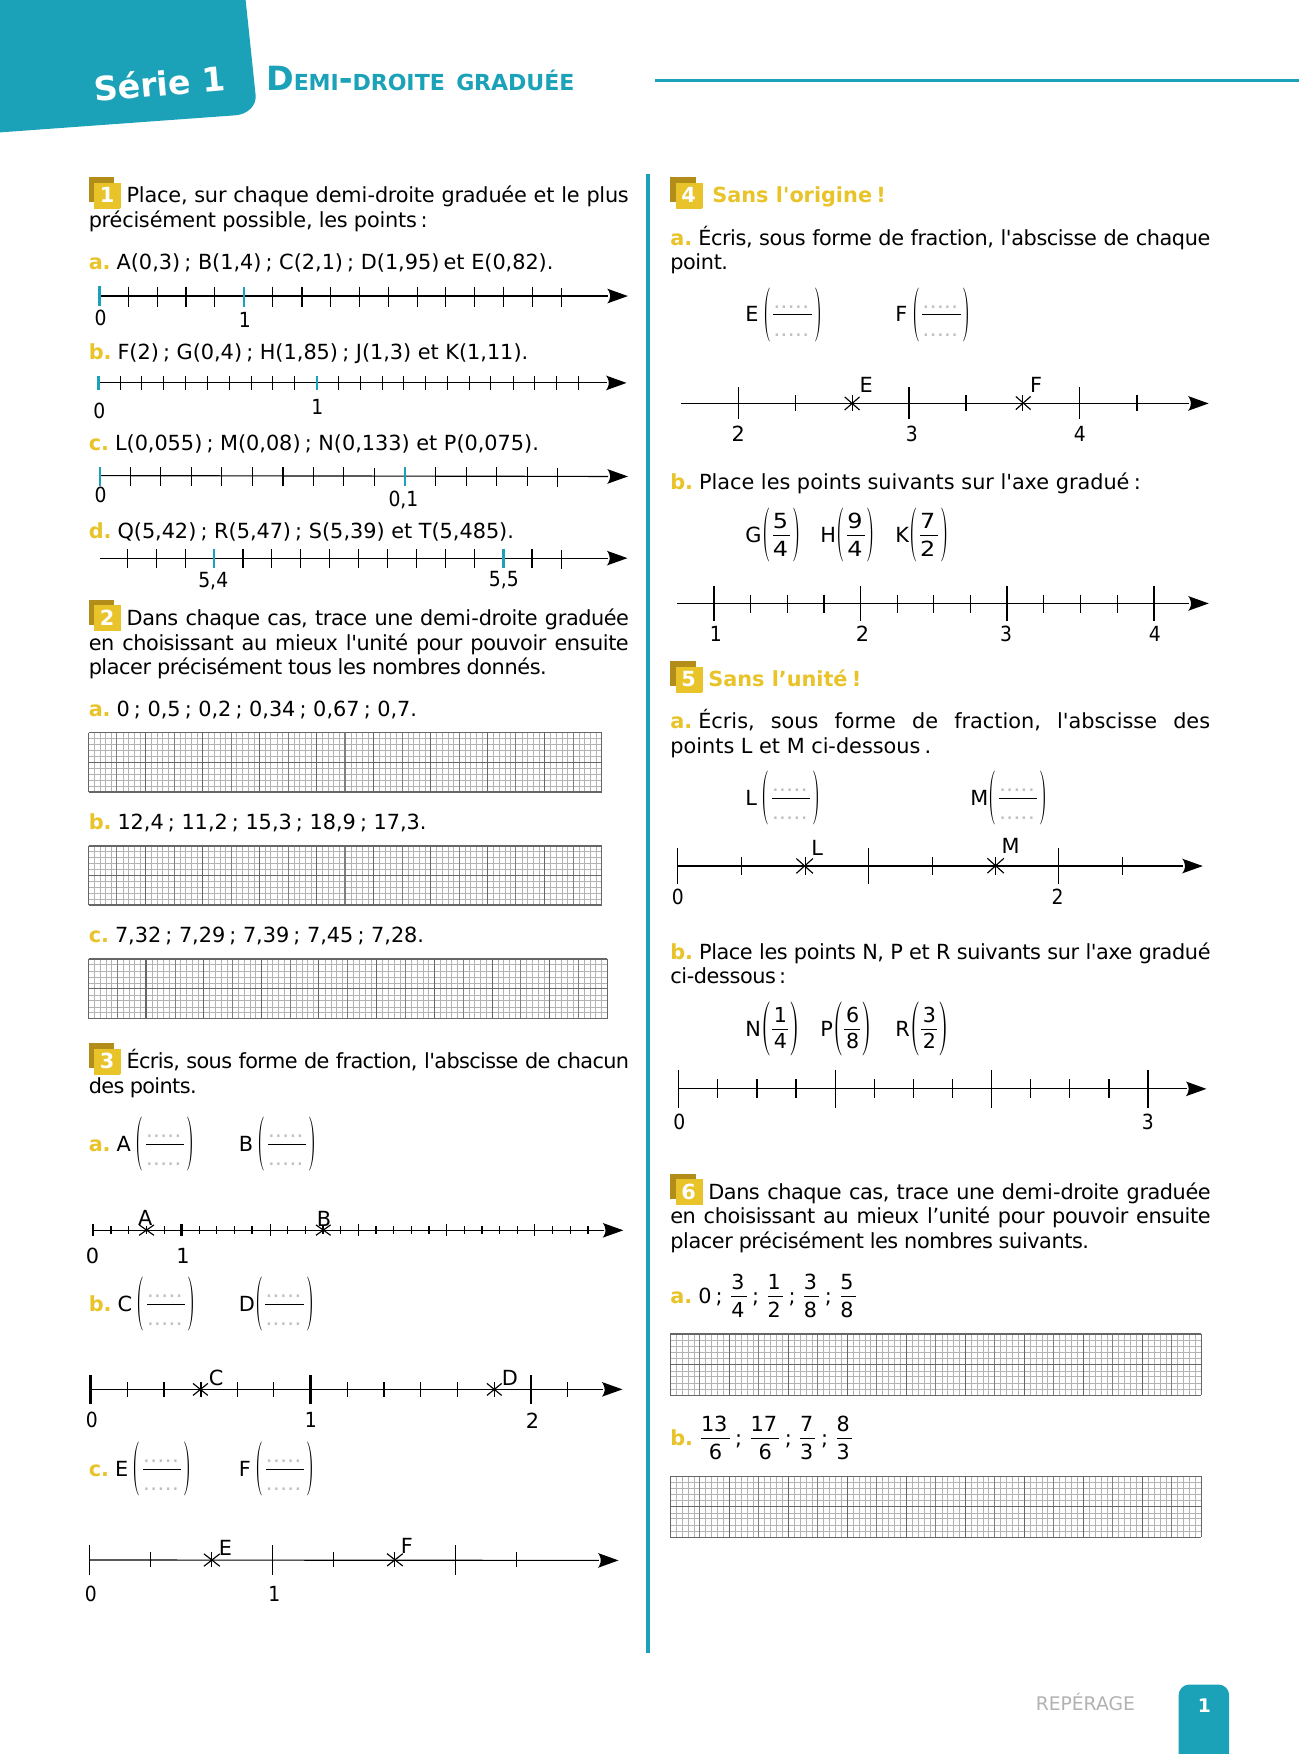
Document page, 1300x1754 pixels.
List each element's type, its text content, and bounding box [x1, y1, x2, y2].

subtitle Écris, sous forme de fraction, l'abscisse de chaque point. [670, 226, 1211, 274]
subtitle Sans l'origine ! [696, 177, 1211, 208]
subtitle E F [88, 1367, 629, 1498]
subtitle A(0,3) ; B(1,4) ; C(2,1) ; D(1,95) et E(0,82). [88, 250, 629, 274]
subtitle G H K [670, 507, 1205, 563]
subtitle L(0,055) ; M(0,08) ; N(0,133) et P(0,075). [88, 382, 629, 456]
subtitle C D [88, 1207, 629, 1332]
subtitle L M [670, 770, 1205, 827]
subtitle 0 ; 0,5 ; 0,2 ; 0,34 ; 0,67 ; 0,7. [88, 697, 629, 721]
subtitle ; ; ; [670, 1413, 1211, 1464]
subtitle N P R [670, 1000, 1205, 1057]
subtitle Place les points N, P et R suivants sur l'axe gradué ci-dessous : [670, 940, 1211, 988]
subtitle Q(5,42) ; R(5,47) ; S(5,39) et T(5,485). [88, 473, 629, 543]
subtitle A B [88, 1116, 629, 1172]
subtitle Place les points suivants sur l'axe gradué : [670, 470, 1211, 495]
subtitle Écris, sous forme de fraction, l'abscisse des points L et M ci-dessous . [670, 709, 1211, 758]
subtitle 0 ; ; ; ; [670, 1271, 1211, 1322]
subtitle E F [670, 286, 1205, 343]
subtitle 12,4 ; 11,2 ; 15,3 ; 18,9 ; 17,3. [88, 810, 629, 834]
subtitle Sans l’unité ! [696, 661, 1211, 692]
subtitle Dans chaque cas, trace une demi‑droite graduée en choisissant au mieux l'unité pour pouvoir ensuite placer précisément tous les nombres donnés. [88, 567, 629, 679]
subtitle Place, sur chaque demi‑droite graduée et le plus précisément possible, les points : [88, 177, 629, 232]
subtitle F(2) ; G(0,4) ; H(1,85) ; J(1,3) et K(1,11). [88, 292, 629, 364]
subtitle Dans chaque cas, trace une demi‑droite graduée en choisissant au mieux l’unité pour pouvoir ensuite placer précisément les nombres suivants. [670, 1173, 1211, 1253]
subtitle Écris, sous forme de fraction, l'abscisse de chacun des points. [88, 1043, 629, 1098]
subtitle 7,32 ; 7,29 ; 7,39 ; 7,45 ; 7,28. [88, 923, 629, 947]
